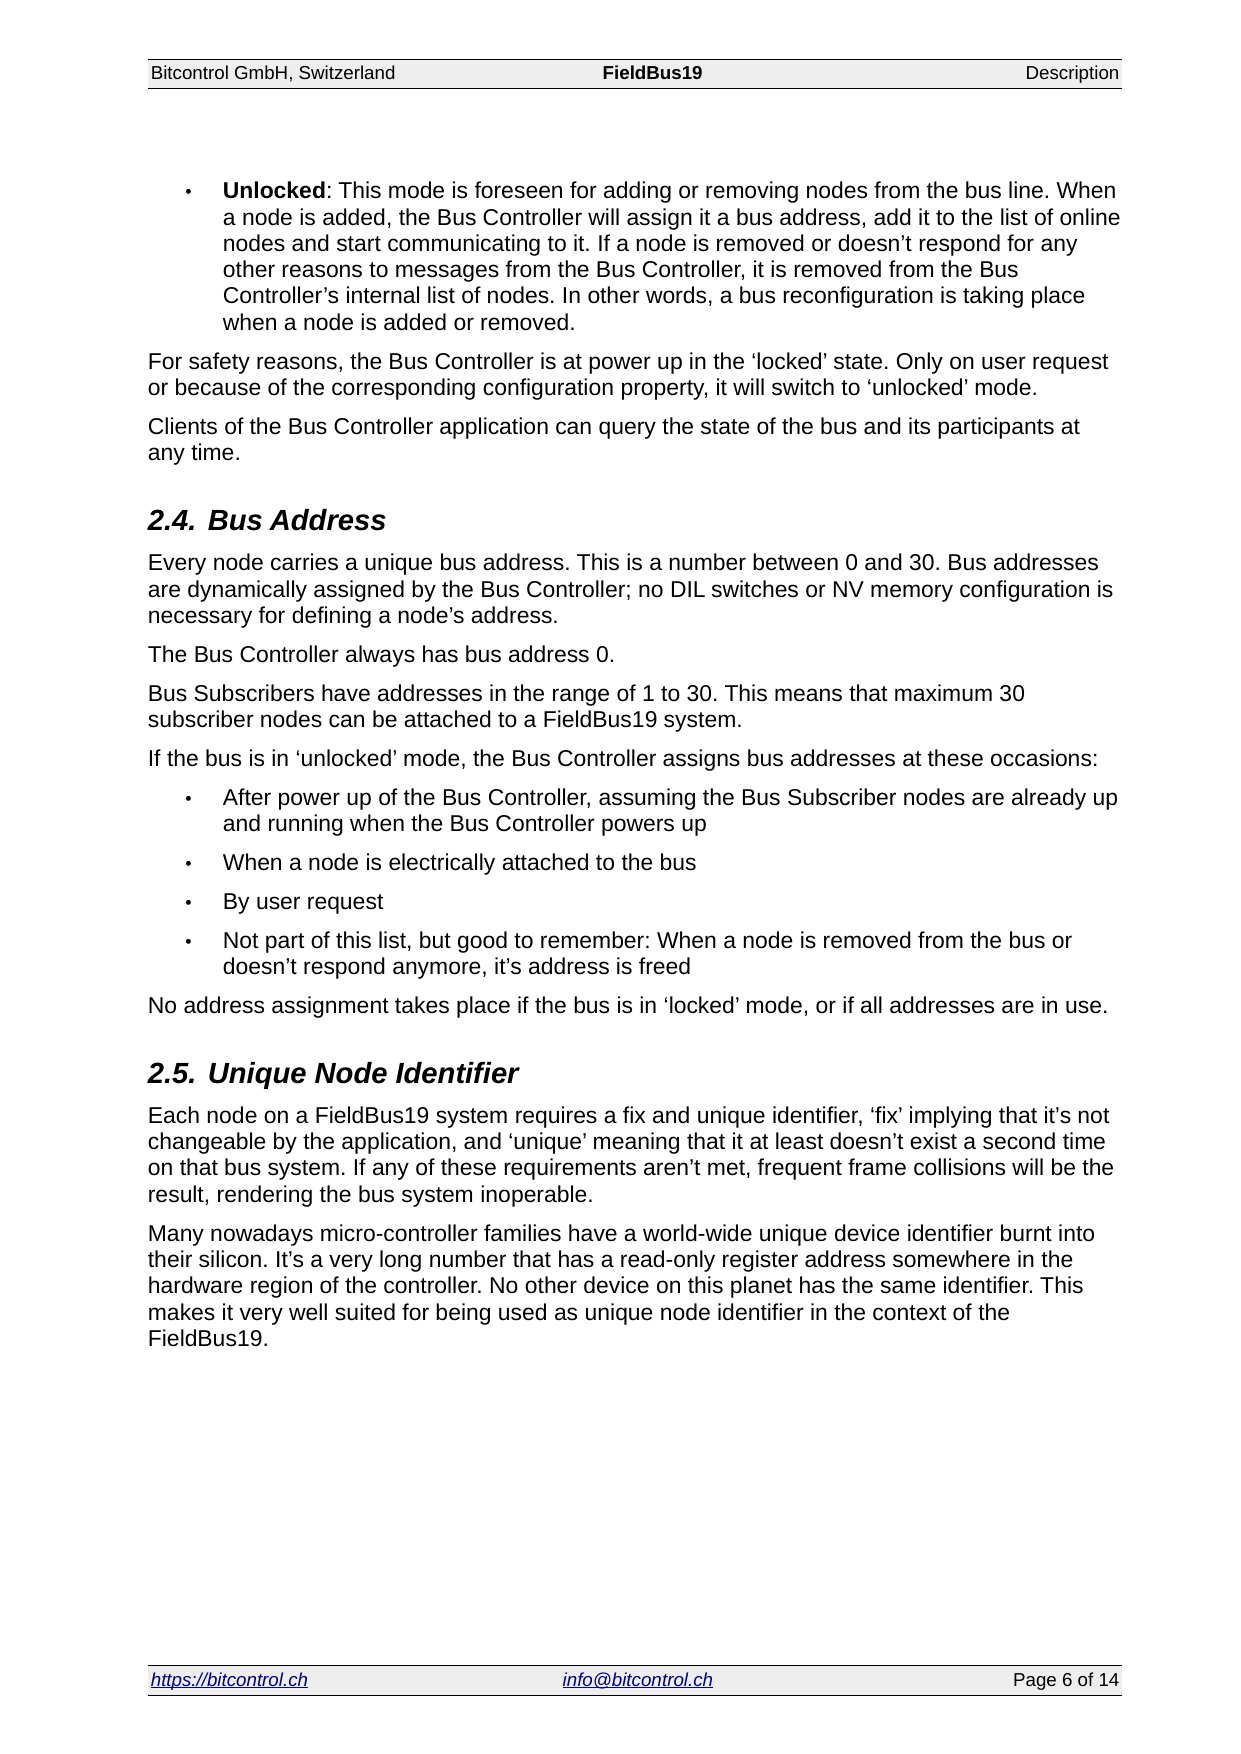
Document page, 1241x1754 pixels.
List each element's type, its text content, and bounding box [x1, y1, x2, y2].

list After power up of the Bus Controller, assuming the Bus Subscriber nodes are already up and running when the Bus Controller powers up [185, 784, 1122, 836]
list By user request [185, 888, 1122, 914]
list Unlocked: This mode is foreseen for adding or removing nodes from the bus line. When a node is added, the Bus Controller will assign it a bus address, add it to the list of online nodes and start communicating to it. If a node is removed or doesn’t respond for any other reasons to messages from the Bus Controller, it is removed from the Bus Controller’s internal list of nodes. In other words, a bus reconfiguration is taking place when a node is added or removed. [185, 177, 1122, 335]
subtitle Bus Address [148, 503, 1122, 537]
text If the bus is in ‘unlocked’ mode, the Bus Controller assigns bus addresses at these occasions: [148, 745, 1122, 771]
list Not part of this list, but good to remember: When a node is removed from the bus or doesn’t respond anymore, it’s address is freed [185, 927, 1122, 979]
text Every node carries a unique bus address. This is a number between 0 and 30. Bus addresses are dynamically assigned by the Bus Controller; no DIL switches or NV memory configuration is necessary for defining a node’s address. [148, 549, 1122, 628]
list When a node is electrically attached to the bus [185, 849, 1122, 875]
text Clients of the Bus Controller application can query the state of the bus and its participants at any time. [148, 413, 1122, 466]
text Many nowadays micro-controller families have a world-wide unique device identifier burnt into their silicon. It’s a very long number that has a read-only register address somewhere in the hardware region of the controller. No other device on this planet has the same identifier. This makes it very well suited for being used as unique node identifier in the context of the FieldBus19. [148, 1219, 1122, 1351]
text Each node on a FieldBus19 system requires a fix and unique identifier, ‘fix’ implying that it’s not changeable by the application, and ‘unique’ meaning that it at least doesn’t exist a second time on that bus system. If any of these requirements aren’t met, frequent frame collisions will be the result, rendering the bus system inoperable. [148, 1102, 1122, 1207]
subtitle Unique Node Identifier [148, 1056, 1122, 1089]
text For safety reasons, the Bus Controller is at power up in the ‘locked’ state. Only on user request or because of the corresponding configuration property, it will switch to ‘unlocked’ mode. [148, 348, 1122, 400]
text The Bus Controller always has bus address 0. [148, 641, 1122, 667]
text No address assignment takes place if the bus is in ‘locked’ mode, or if all addresses are in use. [148, 992, 1122, 1018]
text Bus Subscribers have addresses in the range of 1 to 30. This means that maximum 30 subscriber nodes can be attached to a FieldBus19 system. [148, 679, 1122, 732]
